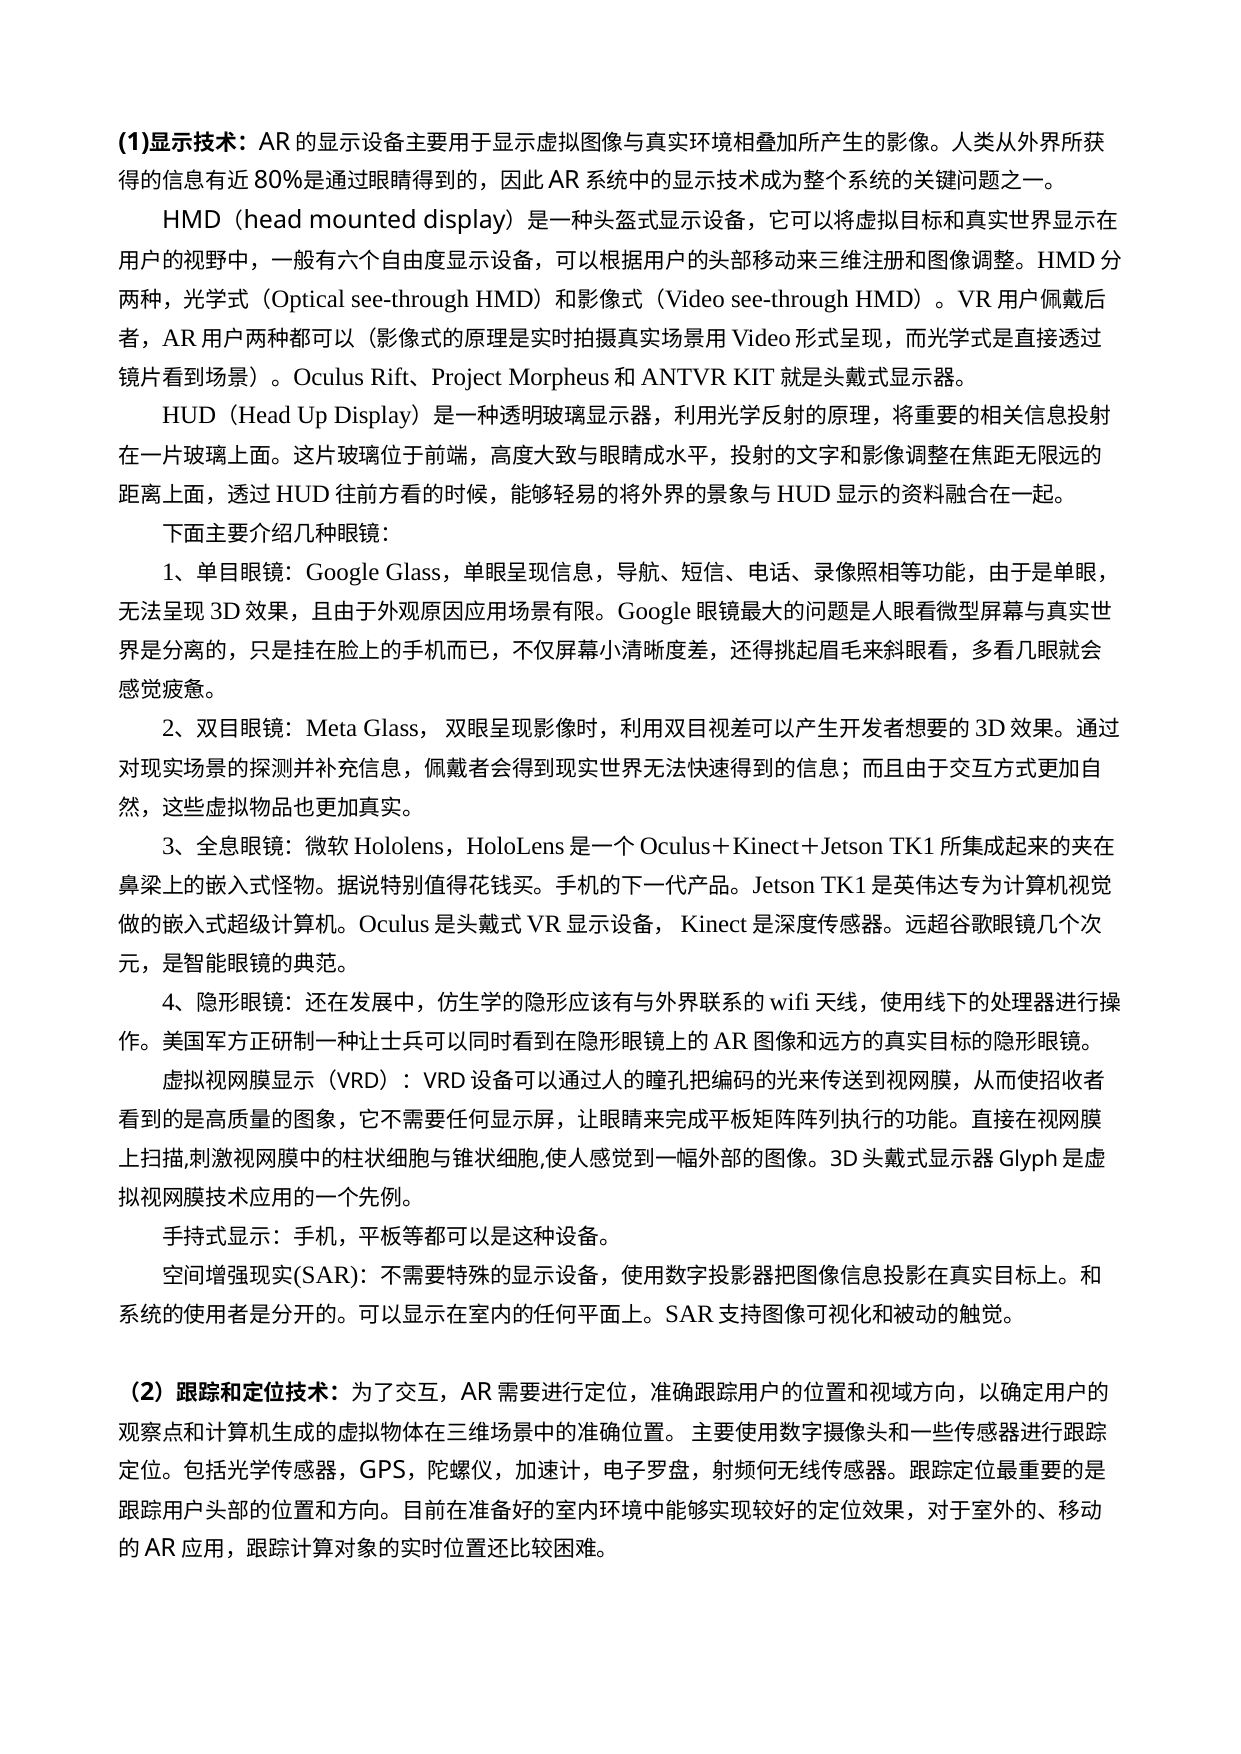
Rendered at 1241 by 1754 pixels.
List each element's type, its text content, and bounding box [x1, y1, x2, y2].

text 空间增强现实(SAR)：不需要特殊的显示设备，使用数字投影器把图像信息投影在真实目标上。和系统的使用者是分开的。可以显示在室内的任何平面上。SAR支持图像可视化和被动的触觉。 [118, 1251, 1122, 1329]
text 虚拟视网膜显示（VRD）：VRD设备可以通过人的瞳孔把编码的光来传送到视网膜，从而使招收者看到的是高质量的图象，它不需要任何显示屏，让眼睛来完成平板矩阵阵列执行的功能。直接在视网膜上扫描,刺激视网膜中的柱状细胞与锥状细胞,使人感觉到一幅外部的图像。3D头戴式显示器Glyph是虚拟视网膜技术应用的一个先例。 [118, 1056, 1122, 1212]
text 手持式显示：手机，平板等都可以是这种设备。 [118, 1212, 1122, 1251]
text 1、单目眼镜：Google Glass，单眼呈现信息，导航、短信、电话、录像照相等功能，由于是单眼，无法呈现3D效果，且由于外观原因应用场景有限。Google眼镜最大的问题是人眼看微型屏幕与真实世界是分离的，只是挂在脸上的手机而已，不仅屏幕小清晰度差，还得挑起眉毛来斜眼看，多看几眼就会感觉疲惫。 2、双目眼镜：Meta Glass， 双眼呈现影像时，利用双目视差可以产生开发者想要的3D效果。通过对现实场景的探测并补充信息，佩戴者会得到现实世界无法快速得到的信息；而且由于交互方式更加自然，这些虚拟物品也更加真实。 [118, 548, 1122, 821]
text HUD（Head Up Display）是一种透明玻璃显示器，利用光学反射的原理，将重要的相关信息投射在一片玻璃上面。这片玻璃位于前端，高度大致与眼睛成水平，投射的文字和影像调整在焦距无限远的距离上面，透过HUD往前方看的时候，能够轻易的将外界的景象与HUD显示的资料融合在一起。 [118, 392, 1122, 509]
text (1)显示技术：AR的显示设备主要用于显示虚拟图像与真实环境相叠加所产生的影像。人类从外界所获得的信息有近80%是通过眼睛得到的，因此AR系统中的显示技术成为整个系统的关键问题之一。 [118, 118, 1122, 196]
text 3、全息眼镜：微软Hololens，HoloLens是一个Oculus＋Kinect＋Jetson TK1所集成起来的夹在鼻梁上的嵌入式怪物。据说特别值得花钱买。手机的下一代产品。Jetson TK1是英伟达专为计算机视觉做的嵌入式超级计算机。Oculus是头戴式VR显示设备， Kinect是深度传感器。远超谷歌眼镜几个次元，是智能眼镜的典范。 [118, 821, 1122, 977]
text （2）跟踪和定位技术：为了交互，AR需要进行定位，准确跟踪用户的位置和视域方向，以确定用户的观察点和计算机生成的虚拟物体在三维场景中的准确位置。 主要使用数字摄像头和一些传感器进行跟踪定位。包括光学传感器，GPS，陀螺仪，加速计，电子罗盘，射频何无线传感器。跟踪定位最重要的是跟踪用户头部的位置和方向。目前在准备好的室内环境中能够实现较好的定位效果，对于室外的、移动的AR应用，跟踪计算对象的实时位置还比较困难。 [118, 1368, 1122, 1563]
text 4、隐形眼镜：还在发展中，仿生学的隐形应该有与外界联系的wifi天线，使用线下的处理器进行操作。美国军方正研制一种让士兵可以同时看到在隐形眼镜上的AR图像和远方的真实目标的隐形眼镜。 [118, 977, 1122, 1056]
text 下面主要介绍几种眼镜： [118, 509, 1122, 548]
text HMD（head mounted display）是一种头盔式显示设备，它可以将虚拟目标和真实世界显示在用户的视野中，一般有六个自由度显示设备，可以根据用户的头部移动来三维注册和图像调整。HMD分两种，光学式（Optical see-through HMD）和影像式（Video see-through HMD）。VR用户佩戴后者，AR用户两种都可以（影像式的原理是实时拍摄真实场景用Video形式呈现，而光学式是直接透过镜片看到场景）。Oculus Rift、Project Morpheus和ANTVR KIT就是头戴式显示器。 [118, 196, 1122, 392]
